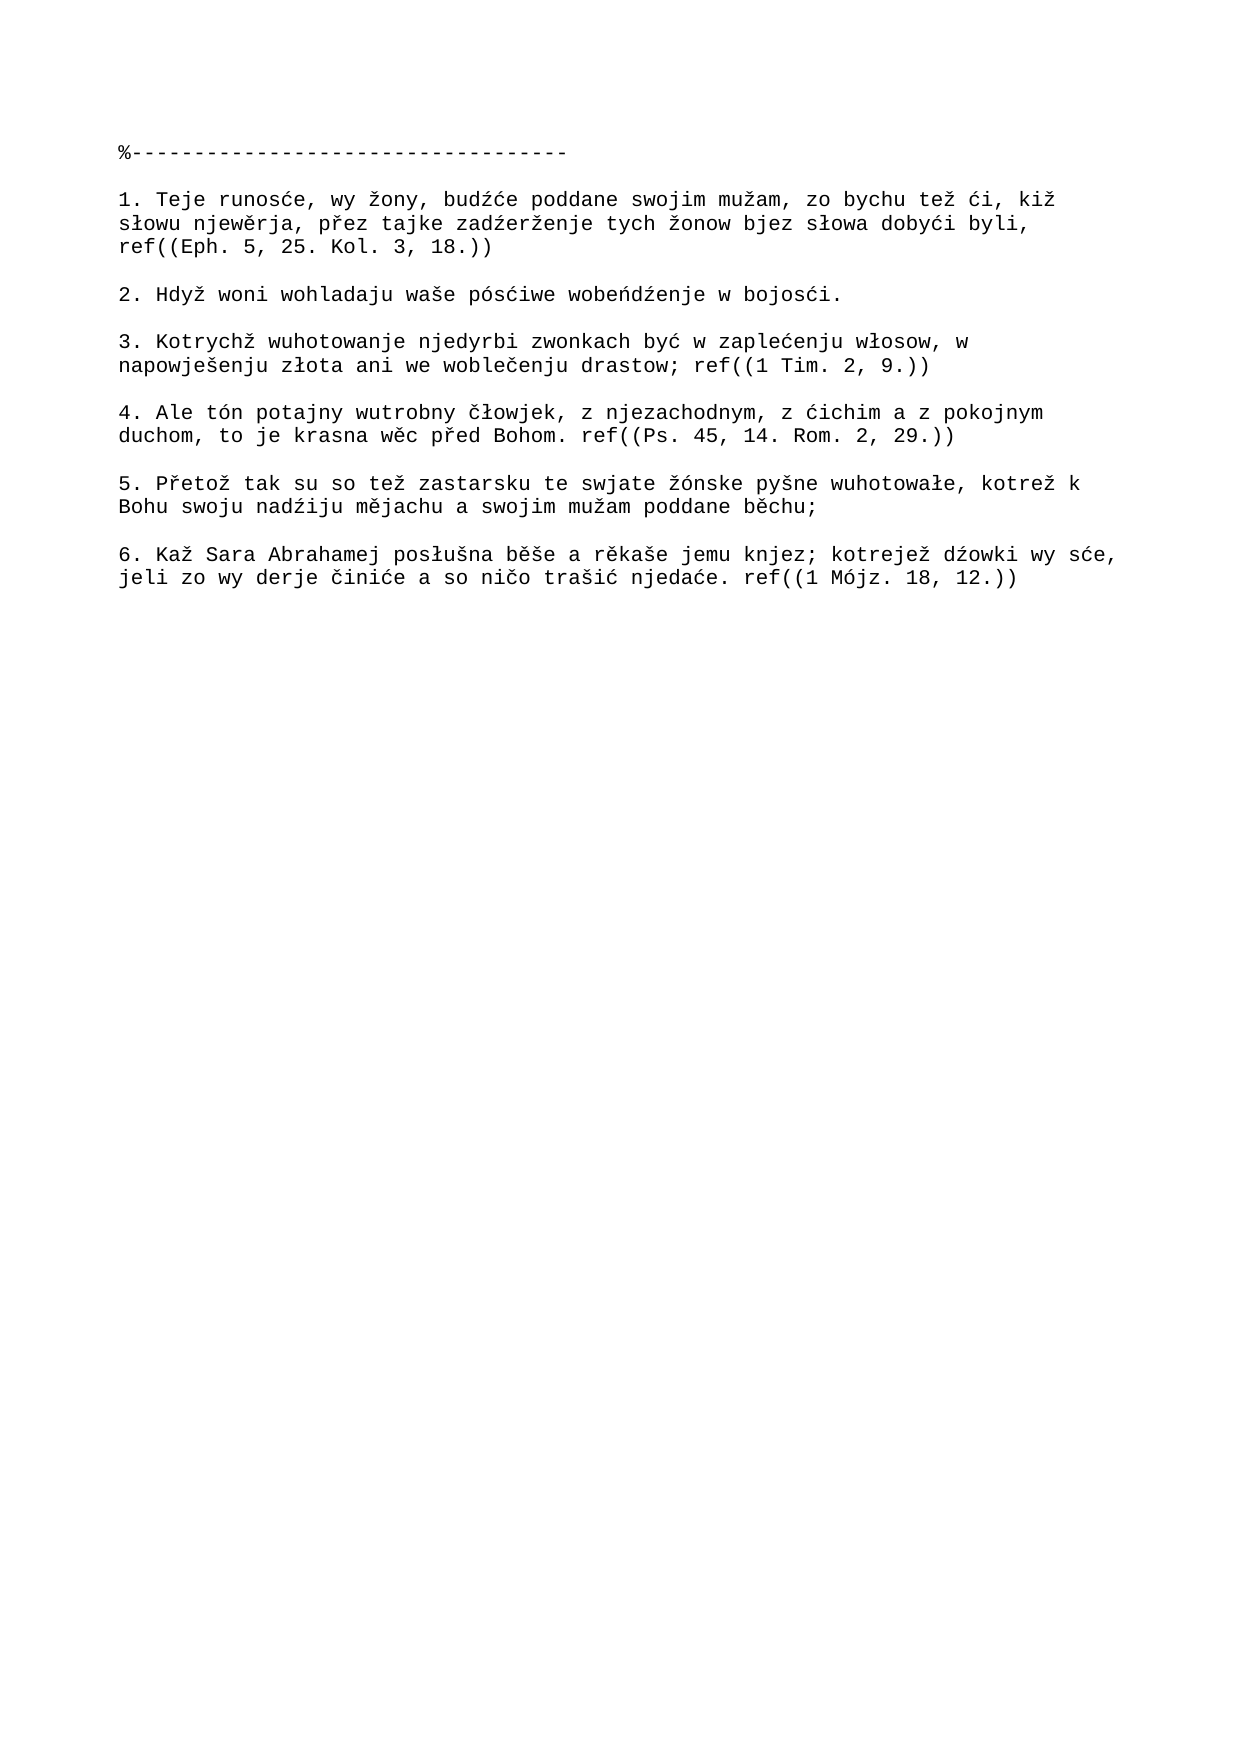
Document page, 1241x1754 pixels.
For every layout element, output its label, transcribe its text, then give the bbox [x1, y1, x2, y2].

text 6. Kaž Sara Abrahamej posłušna běše a rěkaše jemu knjez; kotrejež dźowki wy sće, jeli zo wy derje činiće a so ničo trašić njedaće. ref((1 Mójz. 18, 12.)) [118, 544, 1122, 591]
text 5. Přetož tak su so tež zastarsku te swjate žónske pyšne wuhotowałe, kotrež k Bohu swoju nadźiju mějachu a swojim mužam poddane běchu; [118, 473, 1122, 520]
text 2. Hdyž woni wohladaju waše pósćiwe wobeńdźenje w bojosći. [118, 284, 1122, 307]
text %----------------------------------- [118, 142, 1122, 165]
text 3. Kotrychž wuhotowanje njedyrbi zwonkach być w zaplećenju włosow, w napowješenju złota ani we woblečenju drastow; ref((1 Tim. 2, 9.)) [118, 331, 1122, 378]
text 1. Teje runosće, wy žony, budźće poddane swojim mužam, zo bychu tež ći, kiž słowu njewěrja, přez tajke zadźerženje tych žonow bjez słowa dobyći byli, ref((Eph. 5, 25. Kol. 3, 18.)) [118, 189, 1122, 260]
text 4. Ale tón potajny wutrobny čłowjek, z njezachodnym, z ćichim a z pokojnym duchom, to je krasna wěc před Bohom. ref((Ps. 45, 14. Rom. 2, 29.)) [118, 402, 1122, 449]
